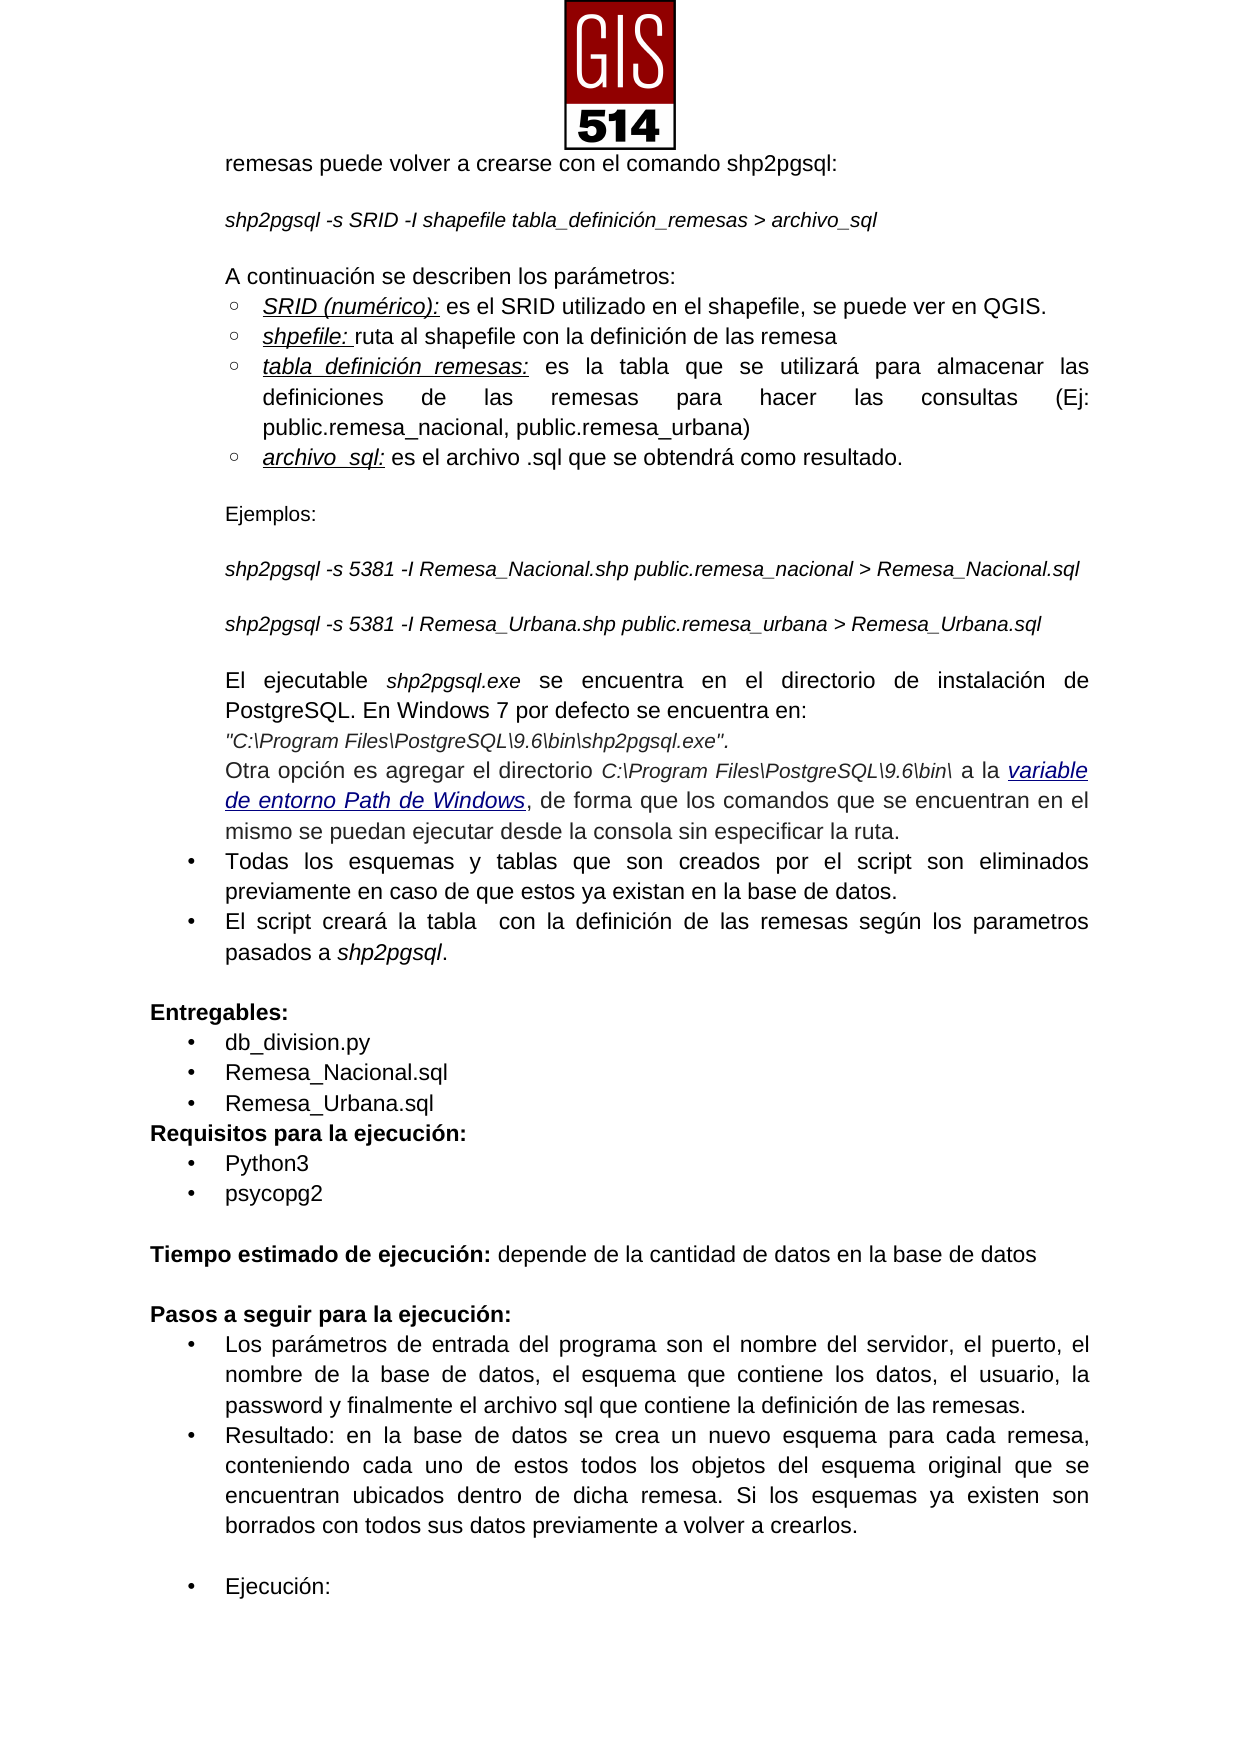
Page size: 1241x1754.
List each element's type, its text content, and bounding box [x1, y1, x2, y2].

list Ejecución: [187, 1573, 1090, 1599]
list db_division.py [187, 1029, 1090, 1056]
text Pasos a seguir para la ejecución: [150, 1301, 1090, 1327]
list Resultado: en la base de datos se crea un nuevo esquema para cada remesa, conteniendo cada uno de estos todos los objetos del esquema original que se encuentran ubicados dentro de dicha remesa. Si los esquemas ya existen son borrados con todos sus datos previamente a volver a crearlos. [187, 1422, 1090, 1539]
list shp2pgsql -s 5381 -I Remesa_Nacional.shp public.remesa_nacional > Remesa_Nacional.sql [187, 557, 1090, 581]
list El script creará la tabla con la definición de las remesas según los parametros pasados a shp2pgsql. [187, 908, 1090, 965]
list Python3 [187, 1150, 1090, 1176]
list remesas puede volver a crearse con el comando shp2pgsql: [187, 150, 1090, 176]
list "C:\Program Files\PostgreSQL\9.6\bin\shp2pgsql.exe". [187, 727, 1090, 753]
list shpefile: ruta al shapefile con la definición de las remesa [225, 323, 1090, 349]
list El ejecutable shp2pgsql.exe se encuentra en el directorio de instalación de PostgreSQL. En Windows 7 por defecto se encuentra en: [187, 667, 1090, 723]
list shp2pgsql -s SRID -I shapefile tabla_definición_remesas > archivo_sql [187, 208, 1090, 232]
list archivo_sql: es el archivo .sql que se obtendrá como resultado. [225, 444, 1090, 470]
list Remesa_Nacional.sql [187, 1059, 1090, 1086]
list tabla_definición_remesas: es la tabla que se utilizará para almacenar las definiciones de las remesas para hacer las consultas (Ej: public.remesa_nacional, public.remesa_urbana) [225, 353, 1090, 440]
text Requisitos para la ejecución: [150, 1120, 1090, 1146]
list psycopg2 [187, 1180, 1090, 1207]
text Entregables: [150, 999, 1090, 1025]
list Todas los esquemas y tablas que son creados por el script son eliminados previamente en caso de que estos ya existan en la base de datos. [187, 848, 1090, 904]
text Tiempo estimado de ejecución: depende de la cantidad de datos en la base de datos [150, 1241, 1090, 1267]
list SRID (numérico): es el SRID utilizado en el shapefile, se puede ver en QGIS. [225, 293, 1090, 319]
list Remesa_Urbana.sql [187, 1089, 1090, 1116]
list A continuación se describen los parámetros: [187, 263, 1090, 289]
list Otra opción es agregar el directorio C:\Program Files\PostgreSQL\9.6\bin\ a la variable de entorno Path de Windows, de forma que los comandos que se encuentran en el mismo se puedan ejecutar desde la consola sin especificar la ruta. [187, 757, 1090, 844]
picture [564, 0, 676, 150]
list Los parámetros de entrada del programa son el nombre del servidor, el puerto, el nombre de la base de datos, el esquema que contiene los datos, el usuario, la password y finalmente el archivo sql que contiene la definición de las remesas. [187, 1331, 1090, 1418]
list shp2pgsql -s 5381 -I Remesa_Urbana.shp public.remesa_urbana > Remesa_Urbana.sql [187, 612, 1090, 636]
list Ejemplos: [187, 502, 1090, 526]
